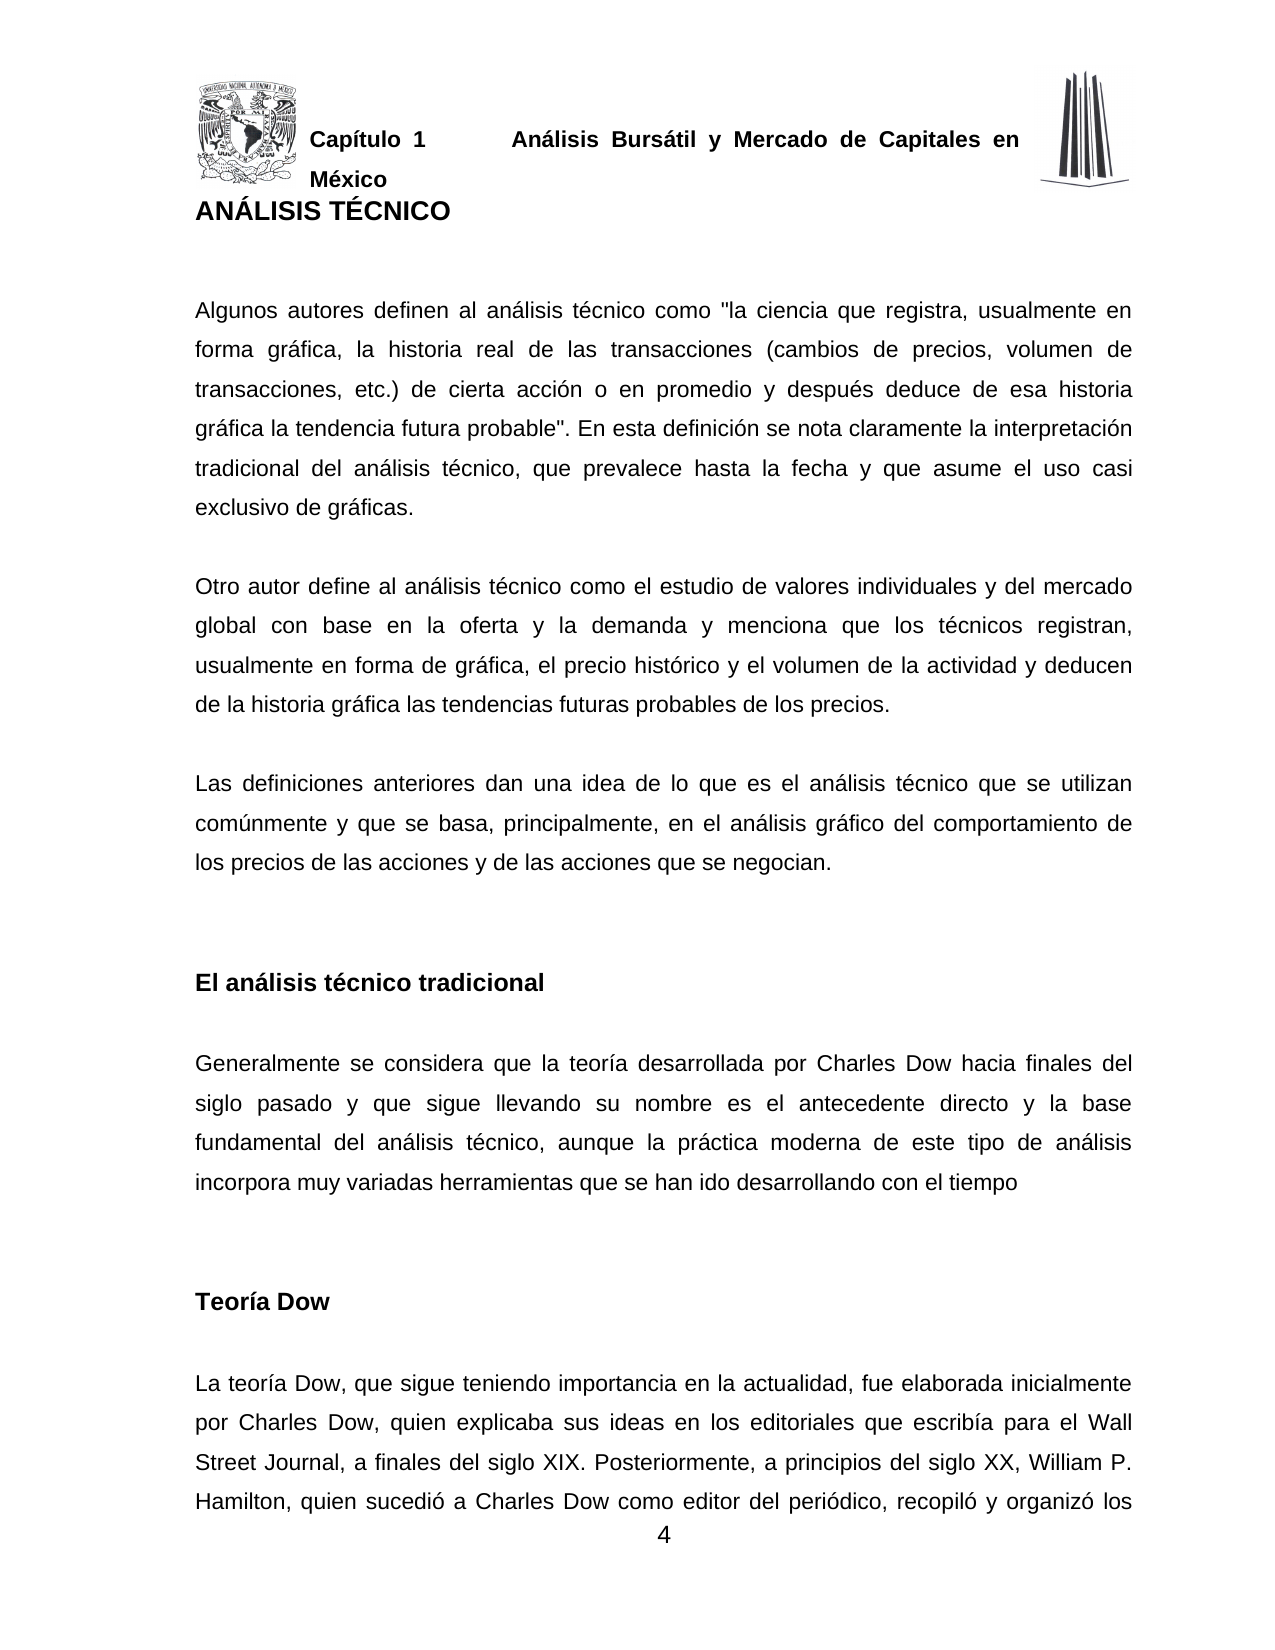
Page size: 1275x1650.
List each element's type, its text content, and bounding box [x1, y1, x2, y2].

text La teoría Dow, que sigue teniendo importancia en la actualidad, fue elaborada inicialmente por Charles Dow, quien explicaba sus ideas en los editoriales que escribía para el Wall Street Journal, a finales del siglo XIX. Posteriormente, a principios del siglo XX, William P. Hamilton, quien sucedió a Charles Dow como editor del periódico, recopiló y organizó los [195, 1370, 1133, 1514]
text El análisis técnico tradicional [195, 968, 1133, 996]
text Generalmente se considera que la teoría desarrollada por Charles Dow hacia finales del siglo pasado y que sigue llevando su nombre es el antecedente directo y la base fundamental del análisis técnico, aunque la práctica moderna de este tipo de análisis incorpora muy variadas herramientas que se han ido desarrollando con el tiempo [195, 1050, 1133, 1195]
text Algunos autores definen al análisis técnico como "la ciencia que registra, usualmente en forma gráfica, la historia real de las transacciones (cambios de precios, volumen de transacciones, etc.) de cierta acción o en promedio y después deduce de esa historia gráfica la tendencia futura probable". En esta definición se nota claramente la interpretación tradicional del análisis técnico, que prevalece hasta la fecha y que asume el uso casi exclusivo de gráficas. [195, 297, 1133, 520]
picture [1034, 65, 1136, 193]
text Otro autor define al análisis técnico como el estudio de valores individuales y del mercado global con base en la oferta y la demanda y menciona que los técnicos registran, usualmente en forma de gráfica, el precio histórico y el volumen de la actividad y deducen de la historia gráfica las tendencias futuras probables de los precios. [195, 573, 1133, 718]
text Teoría Dow [195, 1287, 1133, 1316]
subtitle ANÁLISIS TÉCNICO [193, 195, 1133, 226]
text Las definiciones anteriores dan una idea de lo que es el análisis técnico que se utilizan comúnmente y que se basa, principalmente, en el análisis gráfico del comportamiento de los precios de las acciones y de las acciones que se negocian. [195, 770, 1133, 876]
